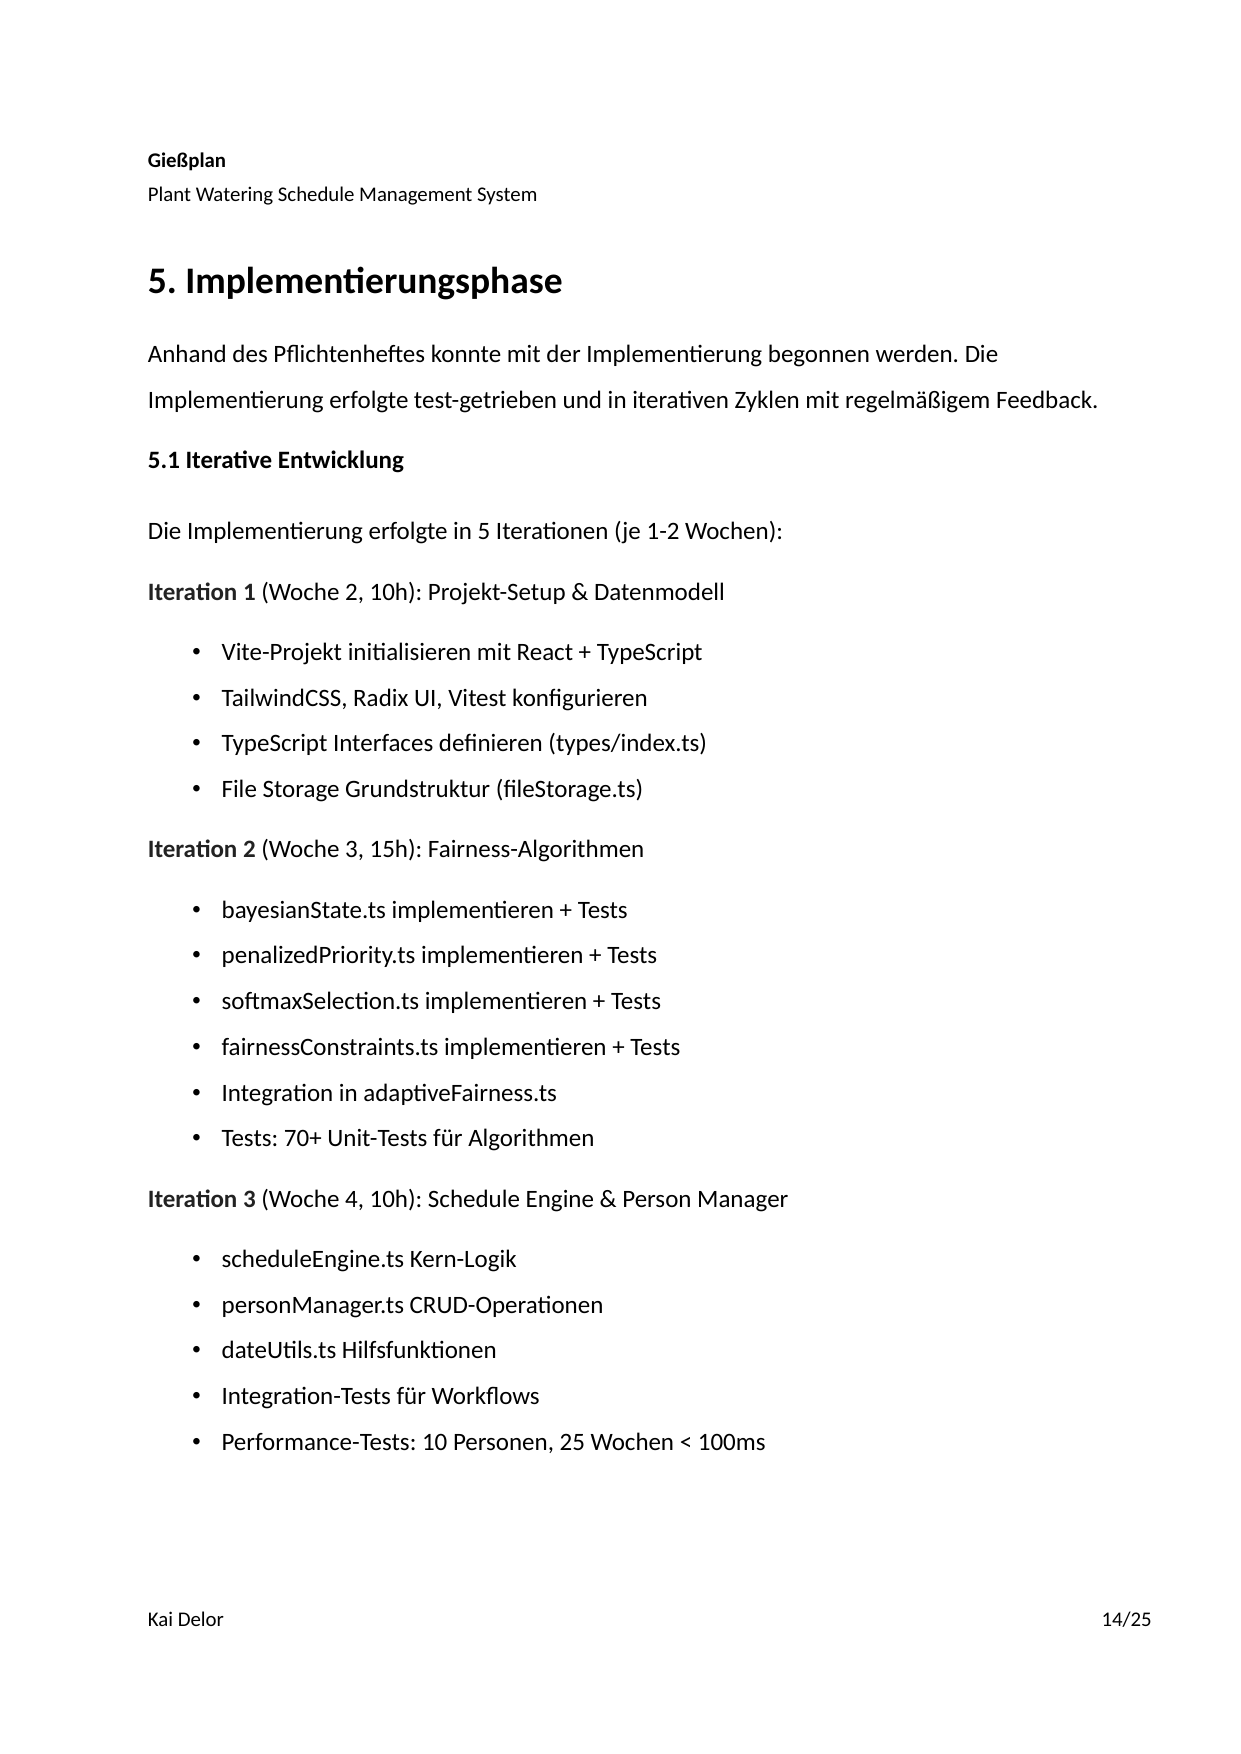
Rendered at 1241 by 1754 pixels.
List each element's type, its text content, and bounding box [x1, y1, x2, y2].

text Iteration 2 (Woche 3, 15h): Fairness-Algorithmen [148, 833, 1152, 864]
text Anhand des Pflichtenheftes konnte mit der Implementierung begonnen werden. Die Implementierung erfolgte test-getrieben und in iterativen Zyklen mit regelmäßigem Feedback. [148, 339, 1152, 415]
list Integration-Tests für Workflows [192, 1380, 1152, 1411]
list Vite-Projekt initialisieren mit React + TypeScript [192, 636, 1152, 667]
list TailwindCSS, Radix UI, Vitest konfigurieren [192, 682, 1152, 712]
text Iteration 1 (Woche 2, 10h): Projekt-Setup & Datenmodell [148, 576, 1152, 606]
subtitle 5. Implementierungsphase [148, 257, 1152, 303]
list TypeScript Interfaces definieren (types/index.ts) [192, 727, 1152, 758]
list penalizedPriority.ts implementieren + Tests [192, 939, 1152, 970]
text Die Implementierung erfolgte in 5 Iterationen (je 1-2 Wochen): [148, 515, 1152, 546]
list Performance-Tests: 10 Personen, 25 Wochen < 100ms [192, 1426, 1152, 1457]
list fairnessConstraints.ts implementieren + Tests [192, 1031, 1152, 1062]
subtitle 5.1 Iterative Entwicklung [148, 445, 1152, 475]
list Integration in adaptiveFairness.ts [192, 1077, 1152, 1107]
list softmaxSelection.ts implementieren + Tests [192, 985, 1152, 1016]
list Tests: 70+ Unit-Tests für Algorithmen [192, 1122, 1152, 1153]
text Iteration 3 (Woche 4, 10h): Schedule Engine & Person Manager [148, 1183, 1152, 1213]
list File Storage Grundstruktur (fileStorage.ts) [192, 773, 1152, 804]
list scheduleEngine.ts Kern-Logik [192, 1243, 1152, 1274]
list bayesianState.ts implementieren + Tests [192, 894, 1152, 924]
list personManager.ts CRUD-Operationen [192, 1289, 1152, 1319]
list dateUtils.ts Hilfsfunktionen [192, 1334, 1152, 1365]
